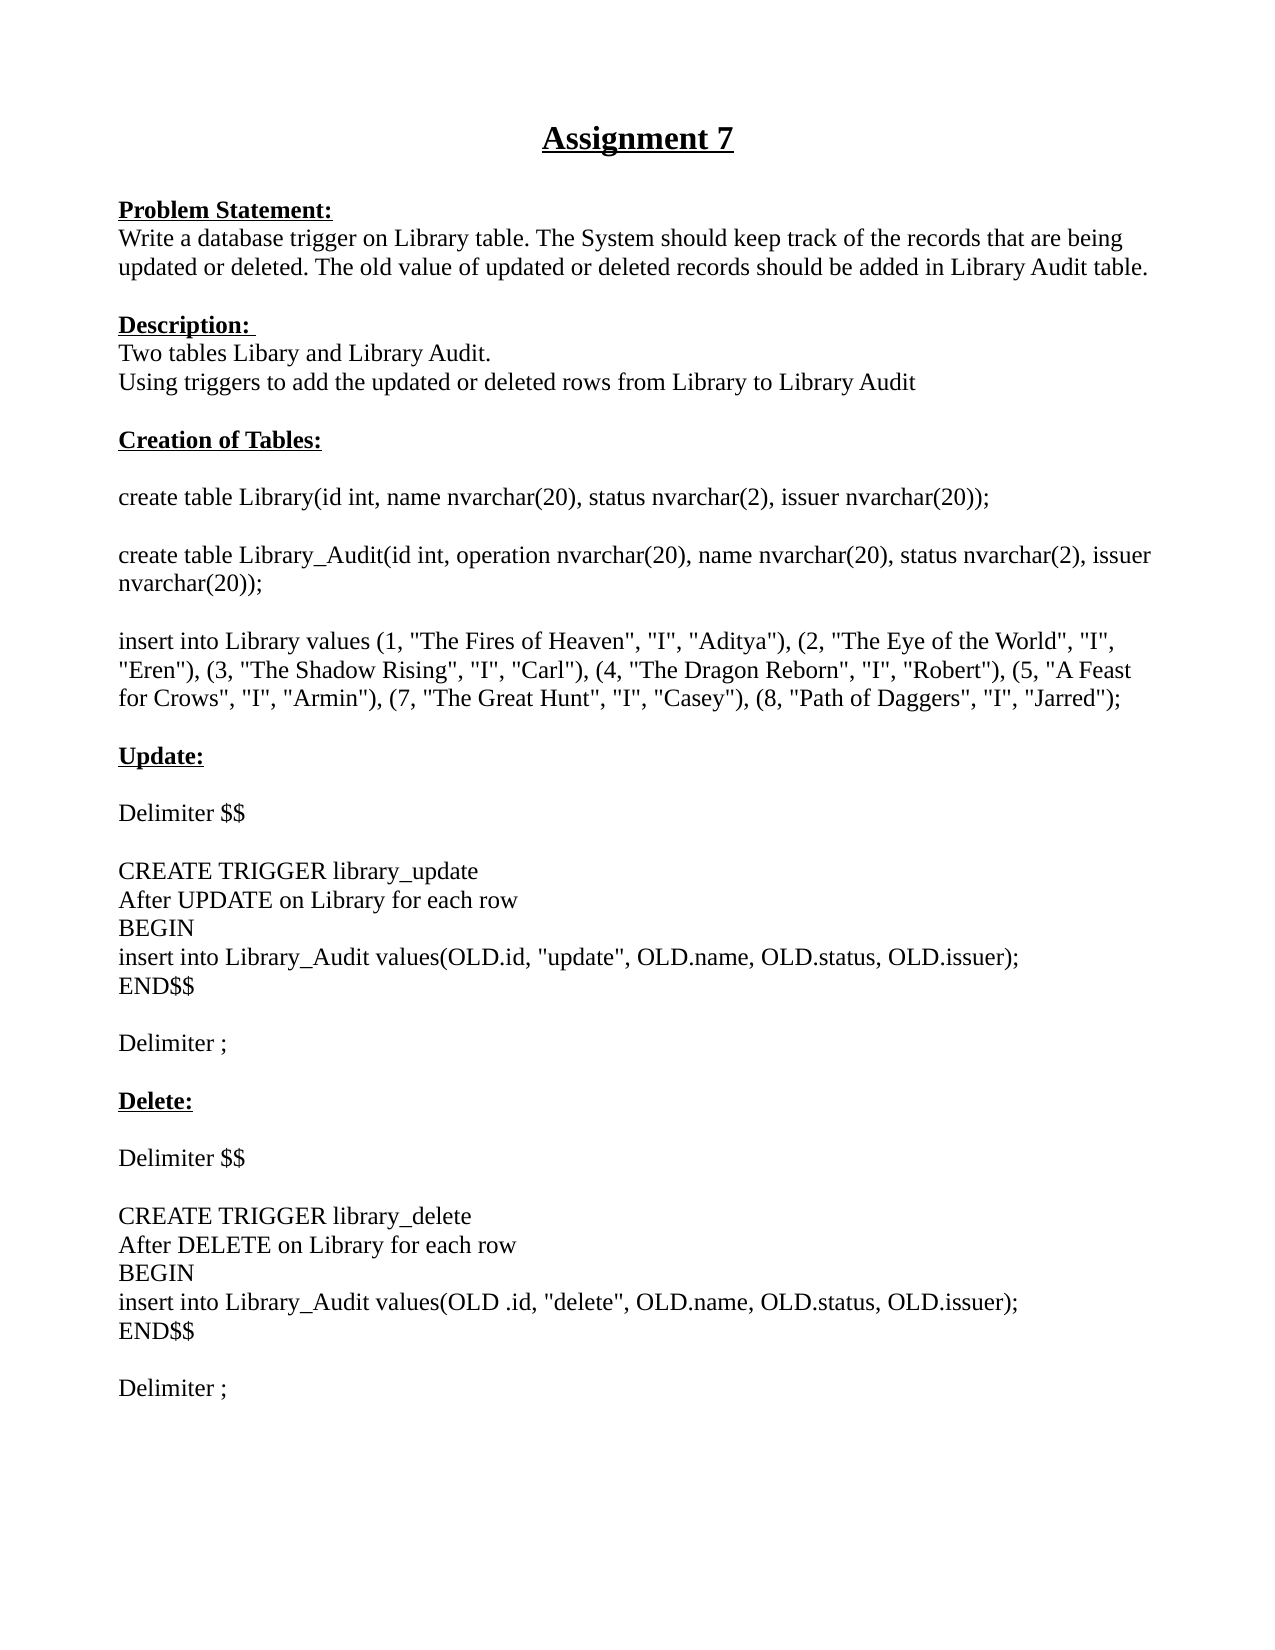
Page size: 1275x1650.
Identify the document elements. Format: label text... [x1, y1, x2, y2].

text After DELETE on Library for each row [118, 1230, 1157, 1258]
text BEGIN [118, 1258, 1157, 1287]
text create table Library(id int, name nvarchar(20), status nvarchar(2), issuer nvarchar(20)); [118, 482, 1157, 511]
text Delimiter ; [118, 1028, 1157, 1057]
text Delimiter ; [118, 1373, 1157, 1402]
text Delimiter $$ [118, 1143, 1157, 1172]
text END$$ [118, 971, 1157, 1000]
text Problem Statement: [118, 195, 1157, 223]
text insert into Library_Audit values(OLD.id, "update", OLD.name, OLD.status, OLD.issuer); [118, 942, 1157, 971]
text Update: [118, 741, 1157, 770]
text Using triggers to add the updated or deleted rows from Library to Library Audit [118, 367, 1157, 396]
text Two tables Libary and Library Audit. [118, 338, 1157, 367]
text Description: [118, 310, 1157, 338]
text BEGIN [118, 913, 1157, 942]
text insert into Library values (1, "The Fires of Heaven", "I", "Aditya"), (2, "The Eye of the World", "I", "Eren"), (3, "The Shadow Rising", "I", "Carl"), (4, "The Dragon Reborn", "I", "Robert"), (5, "A Feast for Crows", "I", "Armin"), (7, "The Great Hunt", "I", "Casey"), (8, "Path of Daggers", "I", "Jarred"); [118, 626, 1157, 712]
text Assignment 7 [118, 118, 1157, 156]
text Delimiter $$ [118, 798, 1157, 827]
text create table Library_Audit(id int, operation nvarchar(20), name nvarchar(20), status nvarchar(2), issuer nvarchar(20)); [118, 540, 1157, 597]
text After UPDATE on Library for each row [118, 885, 1157, 913]
text END$$ [118, 1316, 1157, 1345]
text CREATE TRIGGER library_update [118, 856, 1157, 885]
text insert into Library_Audit values(OLD .id, "delete", OLD.name, OLD.status, OLD.issuer); [118, 1287, 1157, 1316]
text Write a database trigger on Library table. The System should keep track of the records that are being updated or deleted. The old value of updated or deleted records should be added in Library Audit table. [118, 223, 1157, 281]
text Creation of Tables: [118, 425, 1157, 453]
text Delete: [118, 1086, 1157, 1115]
text CREATE TRIGGER library_delete [118, 1201, 1157, 1230]
